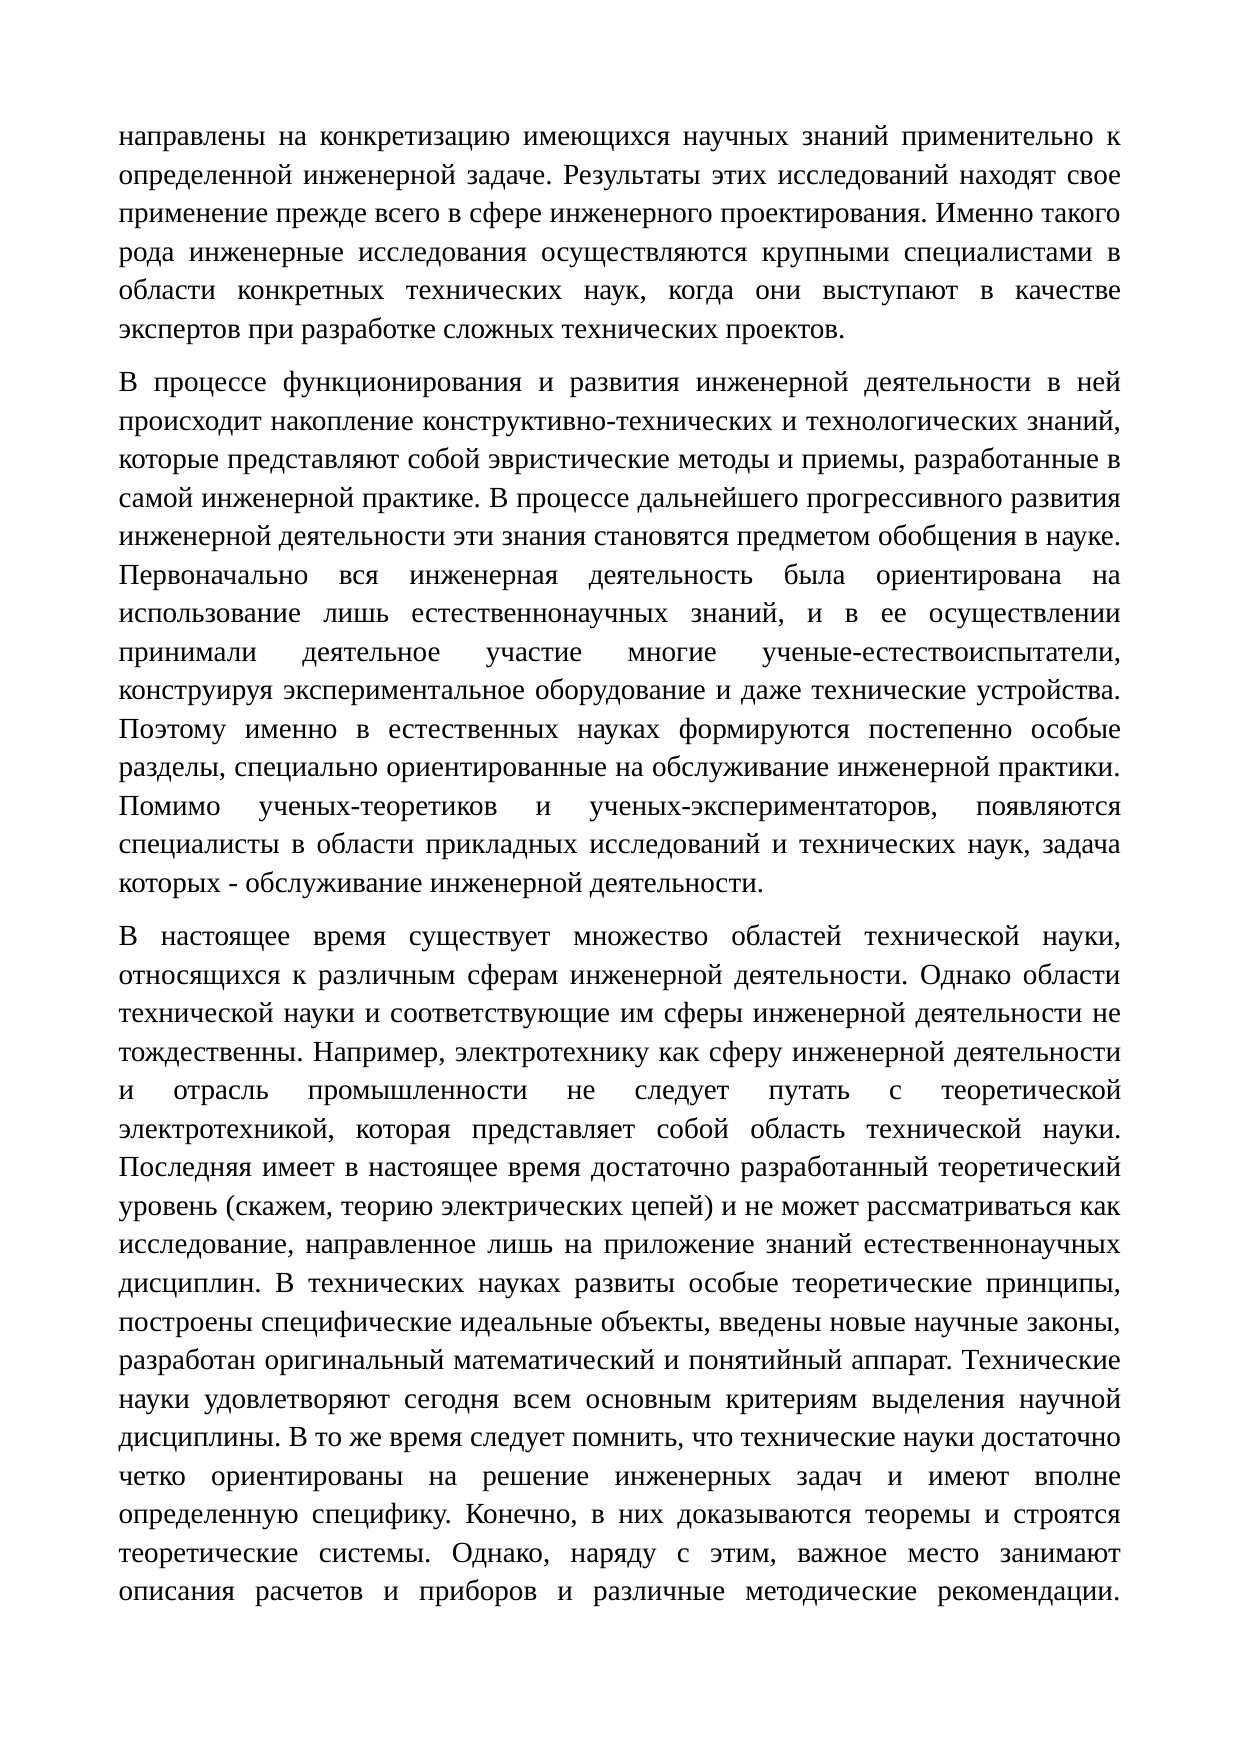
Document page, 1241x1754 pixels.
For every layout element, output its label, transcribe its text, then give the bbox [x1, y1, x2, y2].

text В процессе функционирования и развития инженерной деятельности в ней происходит накопление конструктивно-технических и технологических знаний, которые представляют собой эвристические методы и приемы, разработанные в самой инженерной практике. В процессе дальнейшего прогрессивного развития инженерной деятельности эти знания становятся предметом обобщения в науке. Первоначально вся инженерная деятельность была ориентирована на использование лишь естественнонаучных знаний, и в ее осуществлении принимали деятельное участие многие ученые-естествоиспытатели, конструируя экспериментальное оборудование и даже технические устройства. Поэтому именно в естественных науках формируются постепенно особые разделы, специально ориентированные на обслуживание инженерной практики. Помимо ученых-теоретиков и ученых-экспериментаторов, появляются специалисты в области прикладных исследований и технических наук, задача которых - обслуживание инженерной деятельности. [118, 364, 1122, 899]
text В настоящее время существует множество областей технической науки, относящихся к различным сферам инженерной деятельности. Однако области технической науки и соответствующие им сферы инженерной деятельности не тождественны. Например, электротехнику как сферу инженерной деятельности и отрасль промышленности не следует путать с теоретической электротехникой, которая представляет собой область технической науки. Последняя имеет в настоящее время достаточно разработанный теоретический уровень (скажем, теорию электрических цепей) и не может рассматриваться как исследование, направленное лишь на приложение знаний естественнонаучных дисциплин. В технических науках развиты особые теоретические принципы, построены специфические идеальные объекты, введены новые научные законы, разработан оригинальный математический и понятийный аппарат. Технические науки удовлетворяют сегодня всем основным критериям выделения научной дисциплины. В то же время следует помнить, что технические науки достаточно четко ориентированы на решение инженерных задач и имеют вполне определенную специфику. Конечно, в них доказываются теоремы и строятся теоретические системы. Однако, наряду с этим, важное место занимают описания расчетов и приборов и различные методические рекомендации. [118, 918, 1122, 1607]
text направлены на конкретизацию имеющихся научных знаний применительно к определенной инженерной задаче. Результаты этих исследований находят свое применение прежде всего в сфере инженерного проектирования. Именно такого рода инженерные исследования осуществляются крупными специалистами в области конкретных технических наук, когда они выступают в качестве экспертов при разработке сложных технических проектов. [118, 118, 1122, 344]
